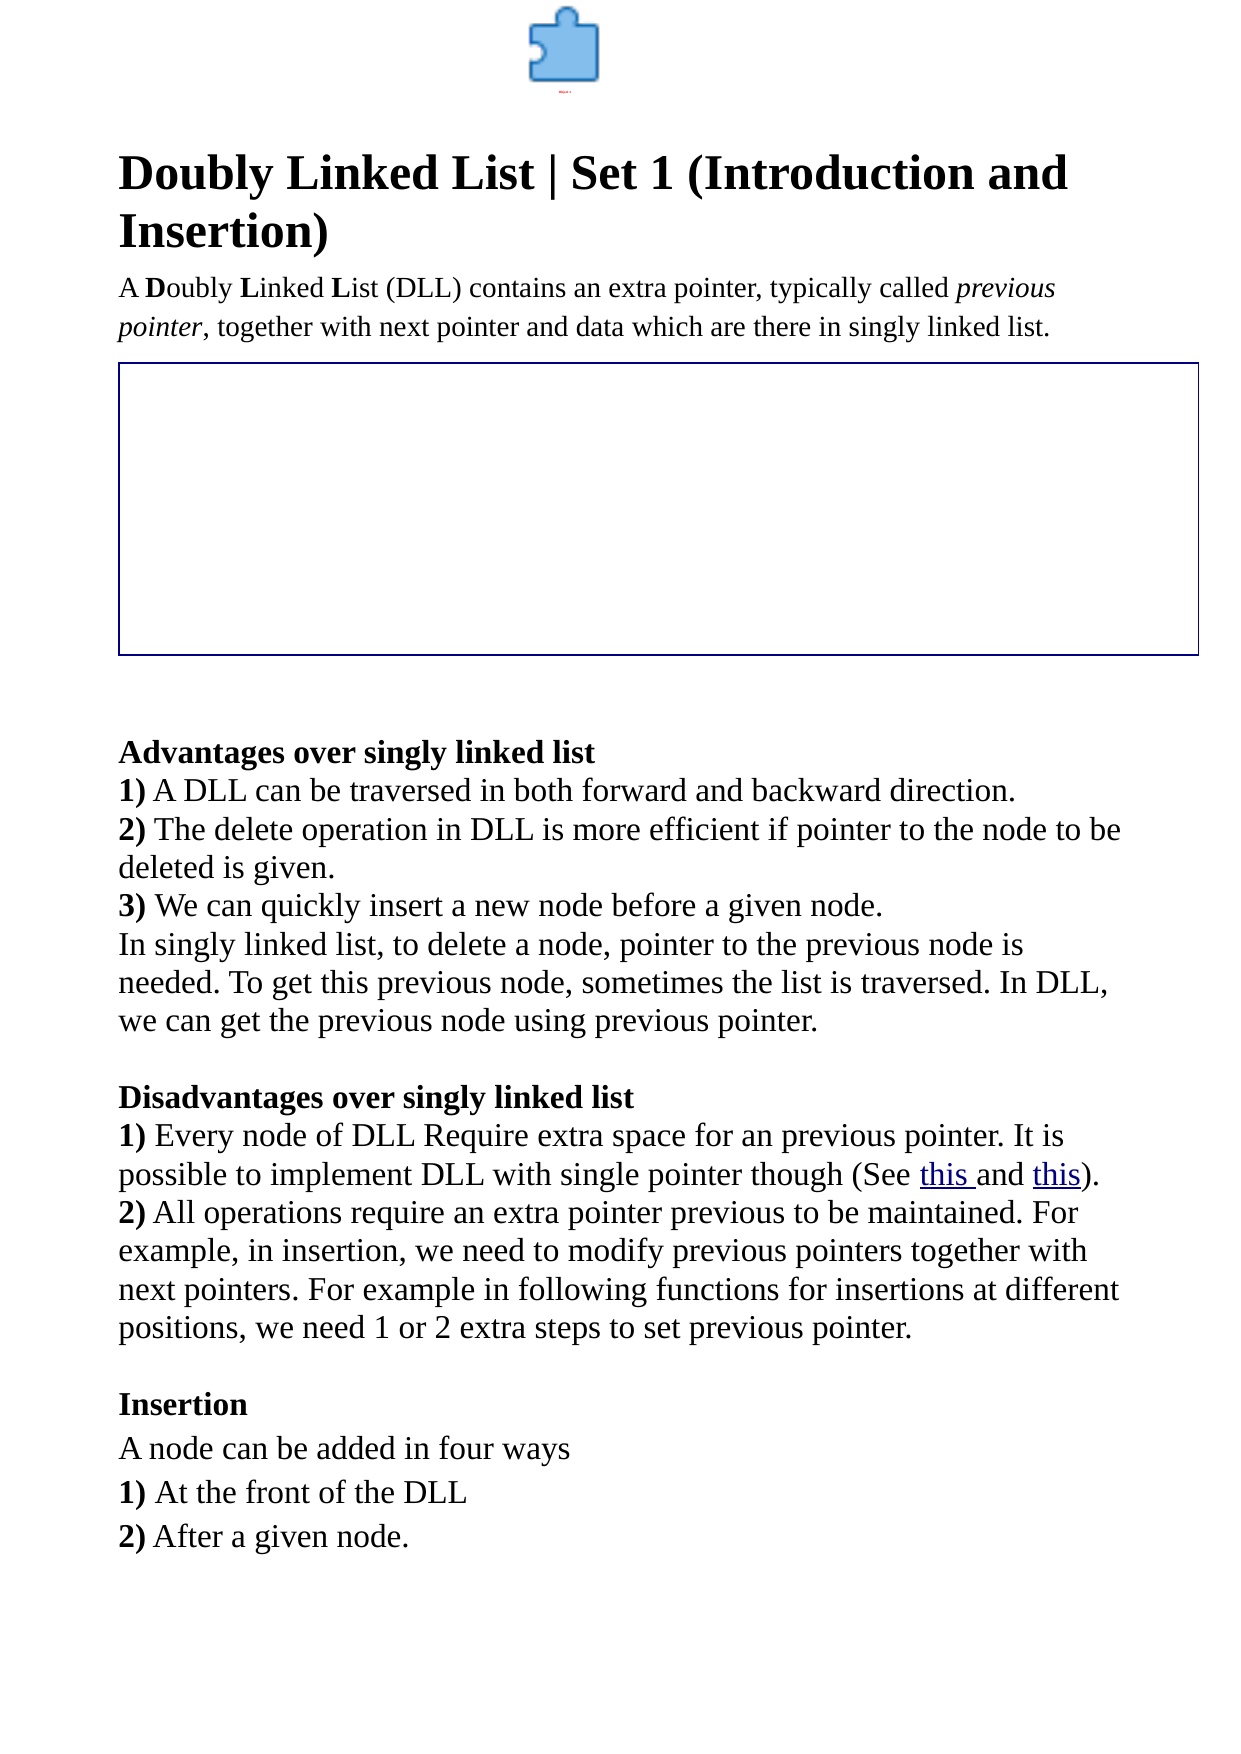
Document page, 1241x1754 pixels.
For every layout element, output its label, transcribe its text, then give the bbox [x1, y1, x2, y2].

text A Doubly Linked List (DLL) contains an extra pointer, typically called previous pointer, together with next pointer and data which are there in singly linked list. [118, 271, 1122, 343]
text Advantages over singly linked list 1) A DLL can be traversed in both forward and backward direction. 2) The delete operation in DLL is more efficient if pointer to the node to be deleted is given. 3) We can quickly insert a new node before a given node. In singly linked list, to delete a node, pointer to the previous node is needed. To get this previous node, sometimes the list is traversed. In DLL, we can get the previous node using previous pointer. [118, 732, 1122, 1039]
text Insertion A node can be added in four ways 1) At the front of the DLL 2) After a given node. [118, 1384, 1122, 1554]
text Disadvantages over singly linked list 1) Every node of DLL Require extra space for an previous pointer. It is possible to implement DLL with single pointer though (See this and this). 2) All operations require an extra pointer previous to be maintained. For example, in insertion, we need to modify previous pointers together with next pointers. For example in following functions for insertions at different positions, we need 1 or 2 extra steps to set previous pointer. [118, 1077, 1122, 1346]
subtitle Doubly Linked List | Set 1 (Introduction and Insertion) [118, 143, 1122, 258]
